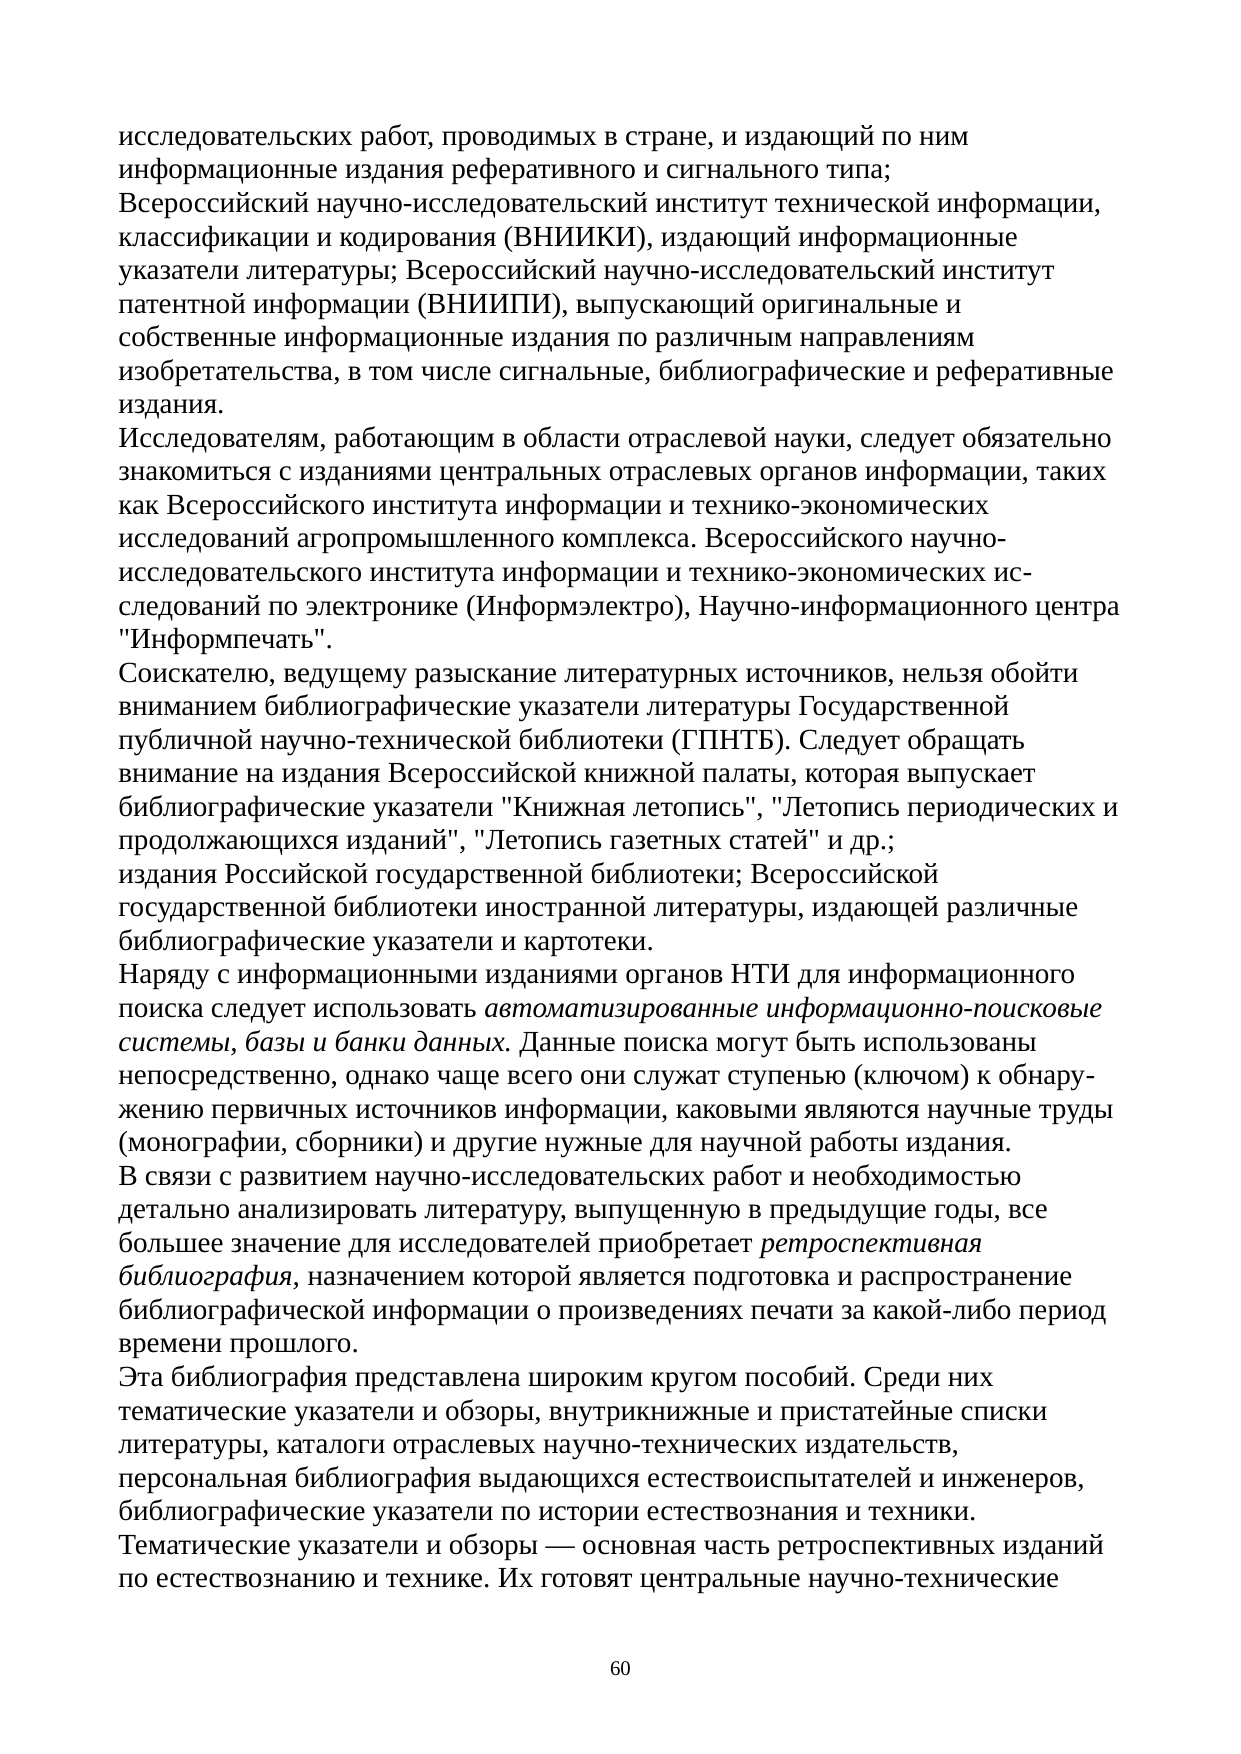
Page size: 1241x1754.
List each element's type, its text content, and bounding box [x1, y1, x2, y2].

text Тематические указатели и обзоры — основная часть ретрос­пективных изданий по естествознанию и технике. Их готовят центральные научно-технические [118, 1527, 1122, 1594]
text Соискателю, ведущему разыскание литературных источни­ков, нельзя обойти вниманием библиографические указатели ли­тературы Государственной публичной научно-технической биб­лиотеки (ГПНТБ). Следует обращать внимание на издания Все­российской книжной палаты, которая выпускает библиографи­ческие указатели "Книжная летопись", "Летопись периодических и продолжающихся изданий", "Летопись газетных статей" и др.; [118, 655, 1122, 856]
text Наряду с информационными изданиями органов НТИ для информационного поиска следует использовать автоматизиро­ванные информационно-поисковые системы, базы и банки дан­ных. Данные поиска могут быть использованы непосредственно, однако чаще всего они служат ступенью (ключом) к обнару­жению первичных источников информации, каковыми являются научные труды (монографии, сборники) и другие нужные для научной работы издания. [118, 957, 1122, 1158]
text В связи с развитием научно-исследовательских работ и не­обходимостью детально анализировать литературу, выпущенную в предыдущие годы, все большее значение для исследователей приобретает ретроспективная библиография, назначением ко­торой является подготовка и распространение библиографиче­ской информации о произведениях печати за какой-либо пе­риод времени прошлого. [118, 1158, 1122, 1359]
text Исследователям, работающим в области отраслевой науки, следует обязательно знакомиться с изданиями центральных от­раслевых органов информации, таких как Всероссийского инс­титута информации и технико-экономических исследований аг­ропромышленного комплекса. Всероссийского научно-исследова­тельского института информации и технико-экономических ис­следований по электронике (Информэлектро), Научно-информа­ционного центра "Информпечать". [118, 420, 1122, 655]
text исследо­вательских работ, проводимых в стране, и издающий по ним информационные издания реферативного и сигнального типа; [118, 118, 1122, 185]
text Всероссийский научно-исследовательский институт технической информации, классификации и кодирования (ВНИИКИ), изда­ющий информационные указатели литературы; Всероссийский научно-исследовательский институт патентной информации (ВНИИПИ), выпускающий оригинальные и собственные инфор­мационные издания по различным направлениям изобретатель­ства, в том числе сигнальные, библиографические и рефера­тивные издания. [118, 185, 1122, 420]
text издания Российской государственной библиотеки; Всероссийской государственной библиотеки иностранной литературы, издающей различные библиографические указатели и картотеки. [118, 856, 1122, 957]
text Эта библиография представлена широким кругом пособий. Среди них тематические указатели и обзоры, внутрикнижные и пристатейные списки литературы, каталоги отраслевых на­учно-технических издательств, персональная библиография вы­дающихся естествоиспытателей и инженеров, библиографические указатели по истории естествознания и техники. [118, 1359, 1122, 1527]
